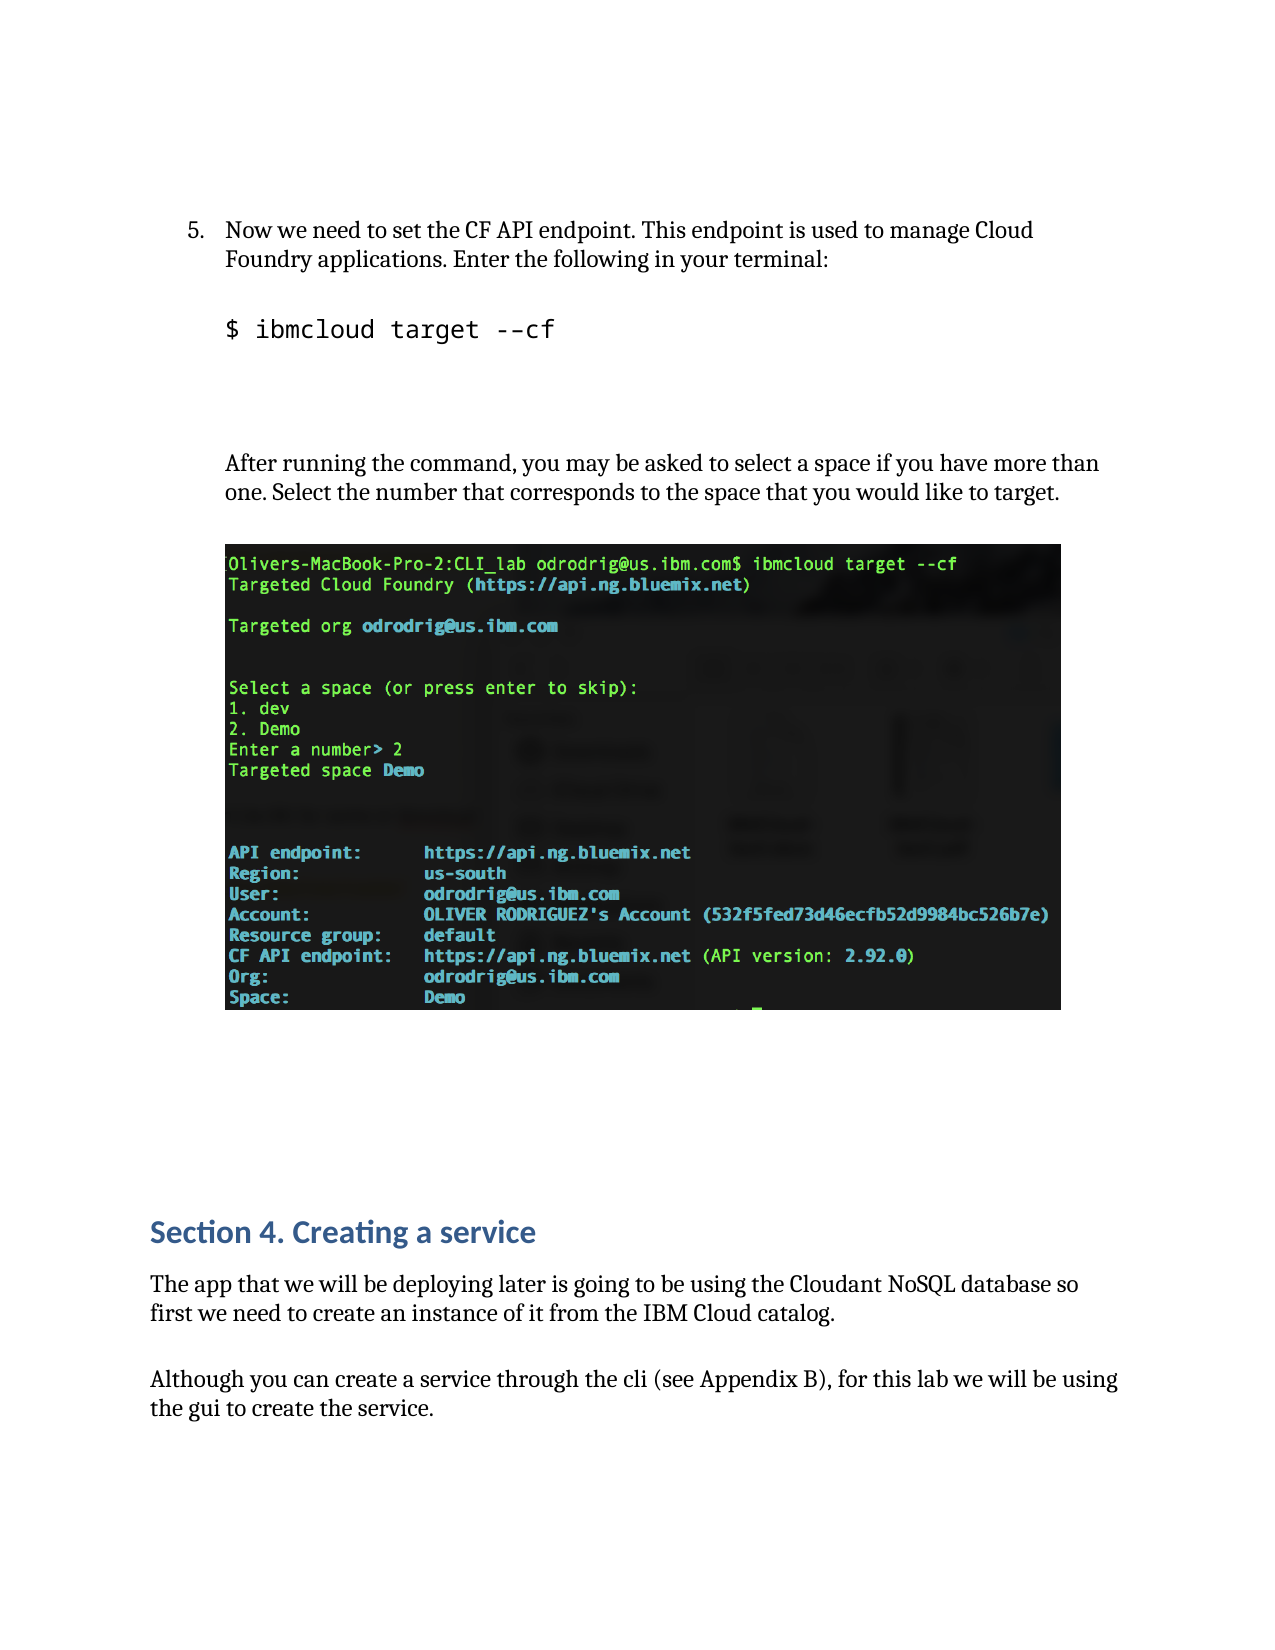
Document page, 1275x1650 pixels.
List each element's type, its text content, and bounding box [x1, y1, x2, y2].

subtitle Section 4. Creating a service [150, 1211, 1125, 1252]
text The app that we will be deploying later is going to be using the Cloudant NoSQL database so first we need to create an instance of it from the IBM Cloud catalog. [150, 1270, 1125, 1328]
text Although you can create a service through the cli (see Appendix B), for this lab we will be using the gui to create the service. [150, 1365, 1125, 1423]
text $ ibmcloud target -–cf [225, 311, 1125, 345]
text After running the command, you may be asked to select a space if you have more than one. Select the number that corresponds to the space that you would like to target. [225, 449, 1125, 507]
list Now we need to set the CF API endpoint. This endpoint is used to manage Cloud Foundry applications. Enter the following in your terminal: [187, 216, 1125, 274]
